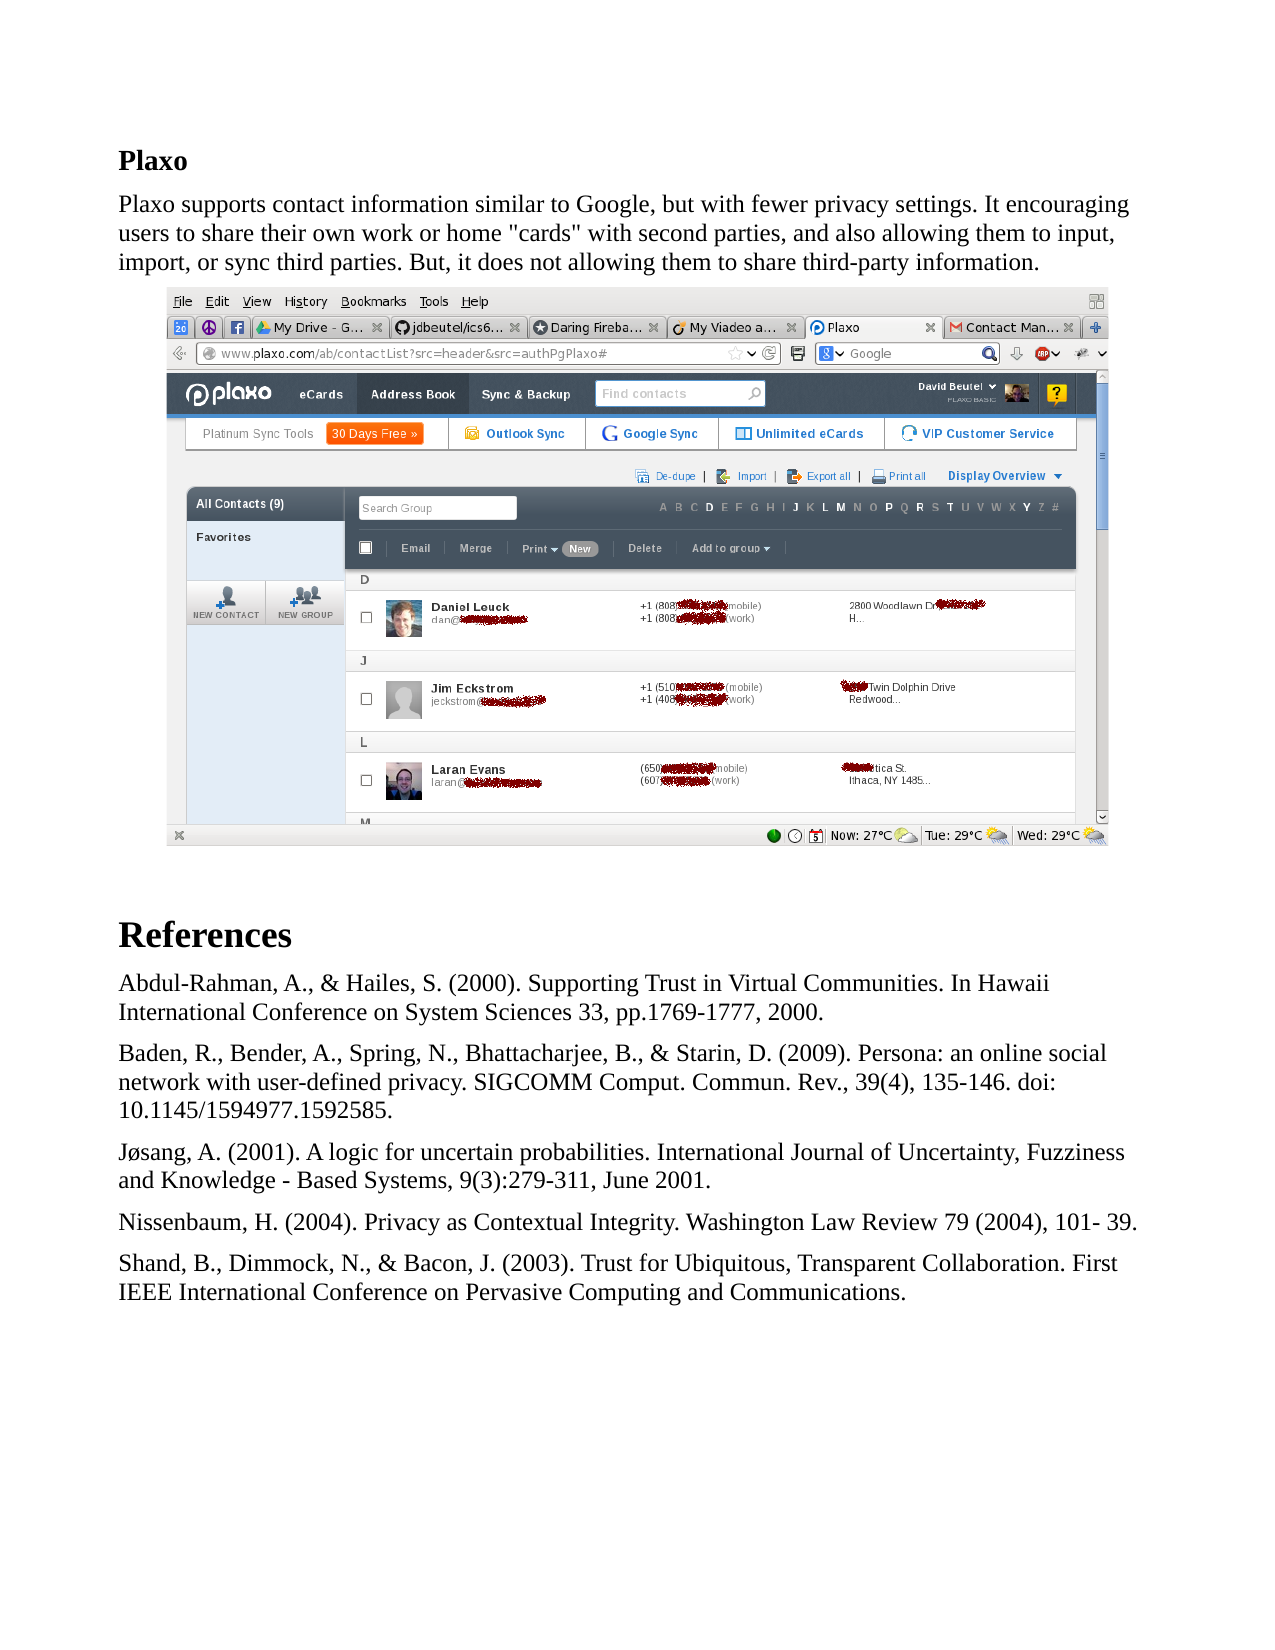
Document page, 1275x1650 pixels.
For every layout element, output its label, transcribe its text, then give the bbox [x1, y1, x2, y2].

text Nissenbaum, H. (2004). Privacy as Contextual Integrity. Washington Law Review 79 (2004), 101- 39. [118, 1207, 1157, 1235]
text Abdul-Rahman, A., & Hailes, S. (2000). Supporting Trust in Virtual Communities. In Hawaii International Conference on System Sciences 33, pp.1769-1777, 2000. [118, 968, 1157, 1025]
text Plaxo supports contact information similar to Google, but with fewer privacy settings. It encouraging users to share their own work or home "cards" with second parties, and also allowing them to input, import, or sync third parties. But, it does not allowing them to share third-party information. [118, 189, 1157, 275]
text Shand, B., Dimmock, N., & Bacon, J. (2003). Trust for Ubiquitous, Transparent Collaboration. First IEEE International Conference on Pervasive Computing and Communications. [118, 1248, 1157, 1305]
subtitle Plaxo [118, 143, 1157, 177]
picture [166, 287, 1109, 846]
text Baden, R., Bender, A., Spring, N., Bhattacharjee, B., & Starin, D. (2009). Persona: an online social network with user-defined privacy. SIGCOMM Comput. Commun. Rev., 39(4), 135-146. doi: 10.1145/1594977.1592585. [118, 1038, 1157, 1124]
text Jøsang, A. (2001). A logic for uncertain probabilities. International Journal of Uncertainty, Fuzziness and Knowledge - Based Systems, 9(3):279-311, June 2001. [118, 1137, 1157, 1194]
subtitle References [118, 912, 1157, 955]
